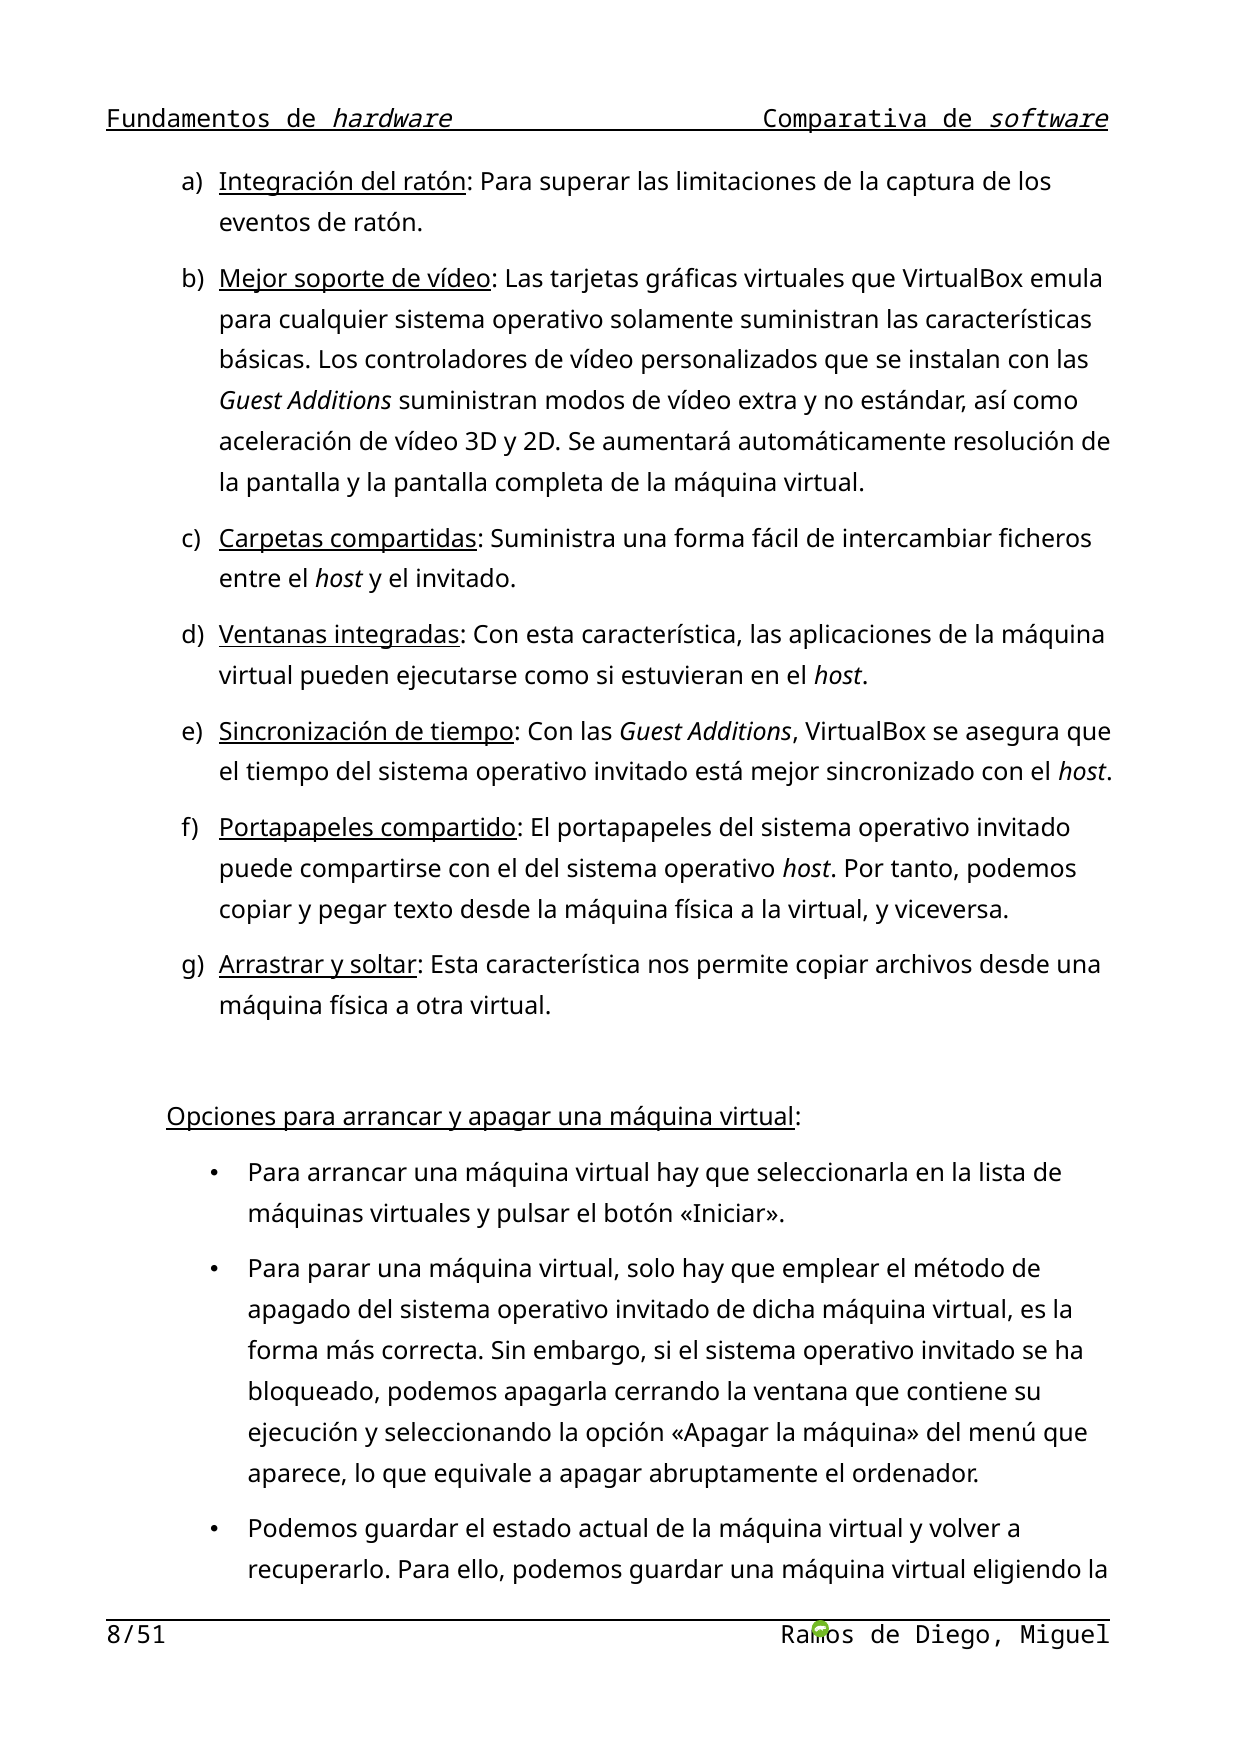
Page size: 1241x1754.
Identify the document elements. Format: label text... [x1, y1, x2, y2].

list Para parar una máquina virtual, solo hay que emplear el método de apagado del sistema operativo invitado de dicha máquina virtual, es la forma más correcta. Sin embargo, si el sistema operativo invitado se ha bloqueado, podemos apagarla cerrando la ventana que contiene su ejecución y seleccionando la opción «Apagar la máquina» del menú que aparece, lo que equivale a apagar abruptamente el ordenador. [210, 1251, 1134, 1489]
list Podemos guardar el estado actual de la máquina virtual y volver a recuperarlo. Para ello, podemos guardar una máquina virtual eligiendo la [210, 1511, 1134, 1586]
list Sincronización de tiempo: Con las Guest Additions, VirtualBox se asegura que el tiempo del sistema operativo invitado está mejor sincronizado con el host. [181, 713, 1134, 788]
list Para arrancar una máquina virtual hay que seleccionarla en la lista de máquinas virtuales y pulsar el botón «Iniciar». [210, 1154, 1134, 1229]
list Arrastrar y soltar: Esta característica nos permite copiar archivos desde una máquina física a otra virtual. [181, 947, 1134, 1022]
list Integración del ratón: Para superar las limitaciones de la captura de los eventos de ratón. [181, 164, 1134, 239]
text Opciones para arrancar y apagar una máquina virtual: [106, 1099, 1134, 1133]
list Portapapeles compartido: El portapapeles del sistema operativo invitado puede compartirse con el del sistema operativo host. Por tanto, podemos copiar y pegar texto desde la máquina física a la virtual, y viceversa. [181, 809, 1134, 925]
list Mejor soporte de vídeo: Las tarjetas gráficas virtuales que VirtualBox emula para cualquier sistema operativo solamente suministran las características básicas. Los controladores de vídeo personalizados que se instalan con las Guest Additions suministran modos de vídeo extra y no estándar, así como aceleración de vídeo 3D y 2D. Se aumentará automáticamente resolución de la pantalla y la pantalla completa de la máquina virtual. [181, 260, 1134, 499]
list Carpetas compartidas: Suministra una forma fácil de intercambiar ficheros entre el host y el invitado. [181, 520, 1134, 595]
list Ventanas integradas: Con esta característica, las aplicaciones de la máquina virtual pueden ejecutarse como si estuvieran en el host. [181, 617, 1134, 692]
